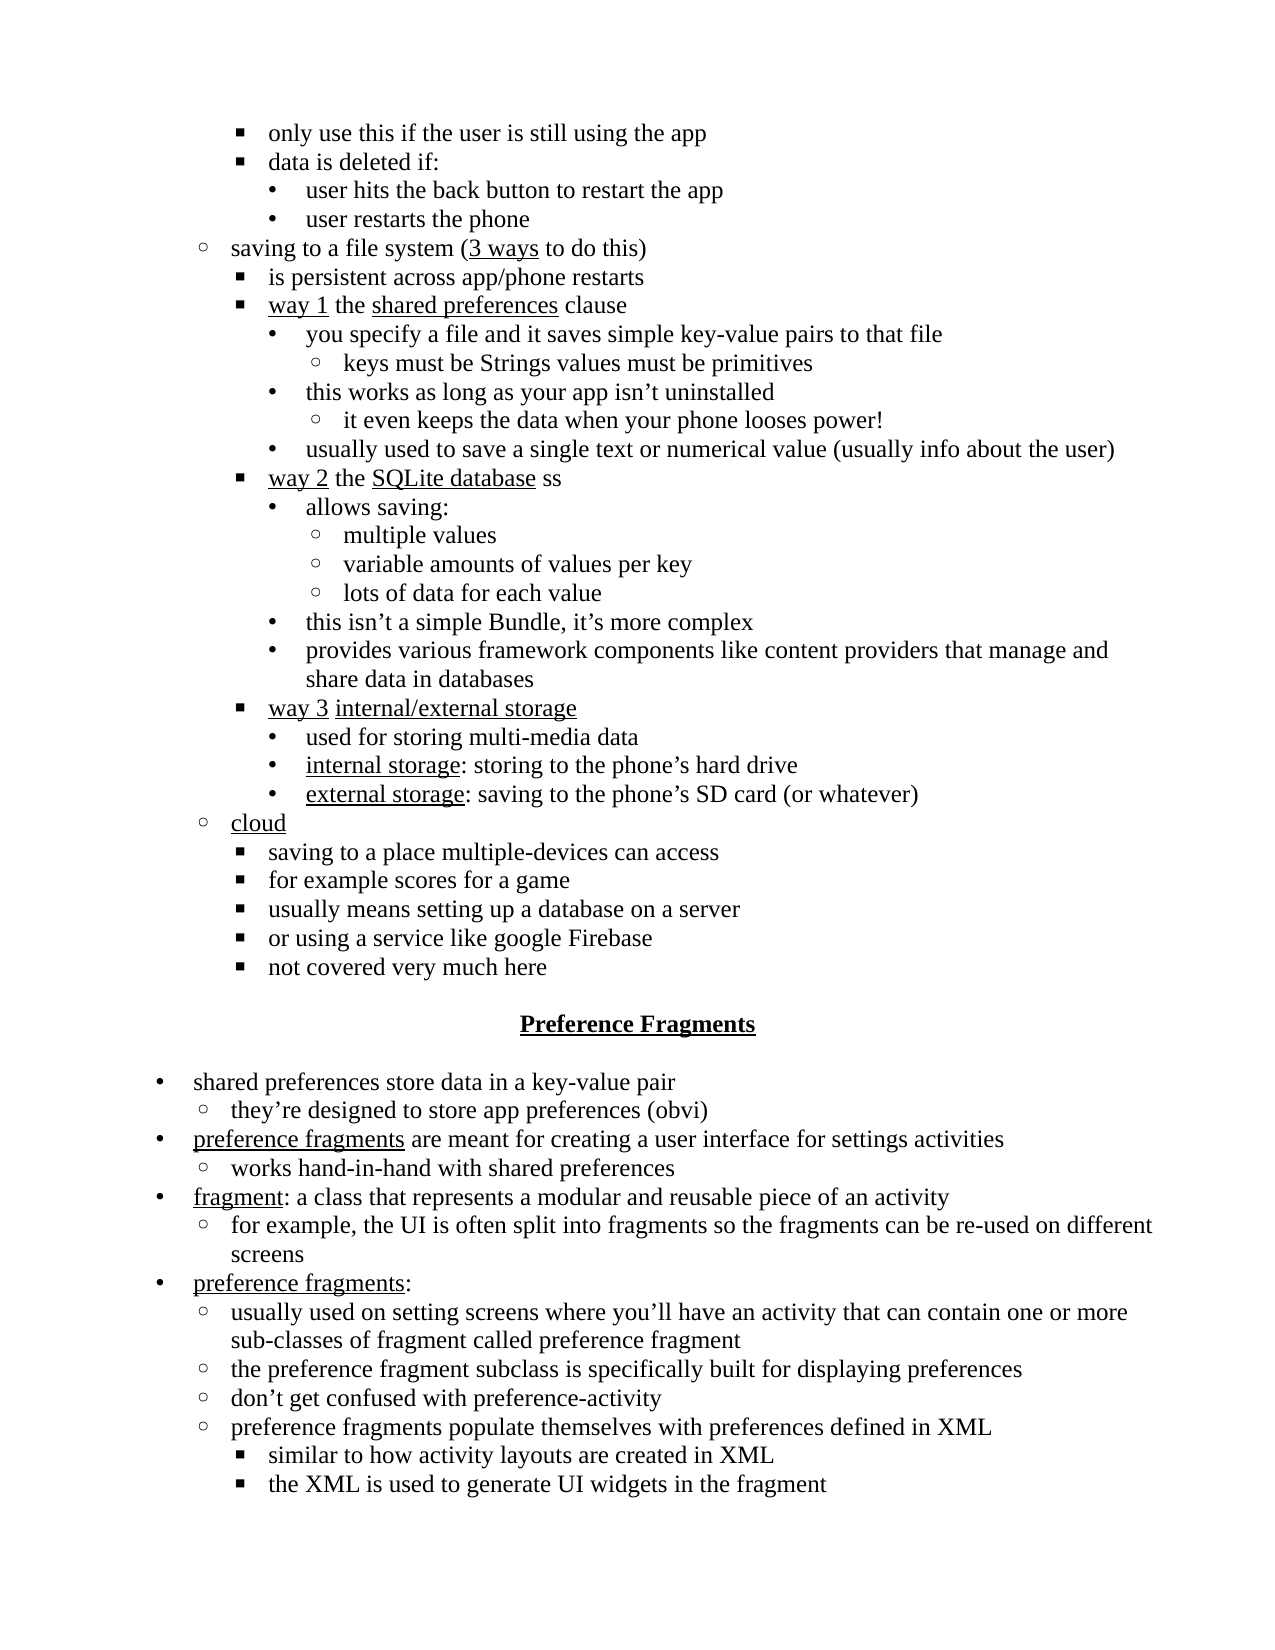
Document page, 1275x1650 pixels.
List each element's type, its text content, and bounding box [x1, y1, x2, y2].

list this works as long as your app isn’t uninstalled [268, 377, 1157, 406]
list don’t get confused with preference-activity [193, 1383, 1157, 1412]
list the XML is used to generate UI widgets in the fragment [231, 1469, 1157, 1498]
list multiple values [306, 521, 1157, 549]
list cloud [193, 808, 1157, 837]
list allows saving: [268, 492, 1157, 521]
list internal storage: storing to the phone’s hard drive [268, 751, 1157, 779]
list fragment: a class that represents a modular and reusable piece of an activity [156, 1182, 1157, 1211]
list the preference fragment subclass is specifically built for displaying preferences [193, 1354, 1157, 1383]
list data is deleted if: [231, 147, 1157, 176]
list way 1 the shared preferences clause [231, 291, 1157, 319]
list usually used on setting screens where you’ll have an activity that can contain one or more sub-classes of fragment called preference fragment [193, 1297, 1157, 1354]
list similar to how activity layouts are created in XML [231, 1441, 1157, 1469]
list this isn’t a simple Bundle, it’s more complex [268, 607, 1157, 636]
list preference fragments are meant for creating a user interface for settings activities [156, 1124, 1157, 1153]
list for example, the UI is often split into fragments so the fragments can be re-used on different screens [193, 1211, 1157, 1268]
list you specify a file and it saves simple key-value pairs to that file [268, 319, 1157, 348]
list user restarts the phone [268, 204, 1157, 233]
list used for storing multi-media data [268, 722, 1157, 751]
list only use this if the user is still using the app [231, 118, 1157, 147]
list saving to a place multiple-devices can access [231, 837, 1157, 866]
list lots of data for each value [306, 578, 1157, 607]
list variable amounts of values per key [306, 549, 1157, 578]
list user hits the back button to restart the app [268, 176, 1157, 204]
list way 2 the SQLite database ss [231, 463, 1157, 492]
list way 3 internal/external storage [231, 693, 1157, 722]
list they’re designed to store app preferences (obvi) [193, 1096, 1157, 1124]
list preference fragments: [156, 1268, 1157, 1297]
list keys must be Strings values must be primitives [306, 348, 1157, 377]
list for example scores for a game [231, 866, 1157, 894]
list it even keeps the data when your phone looses power! [306, 406, 1157, 434]
list usually used to save a single text or numerical value (usually info about the user) [268, 434, 1157, 463]
list external storage: saving to the phone’s SD card (or whatever) [268, 779, 1157, 808]
list not covered very much here [231, 952, 1157, 981]
text Preference Fragments [118, 1009, 1157, 1038]
list saving to a file system (3 ways to do this) [193, 233, 1157, 262]
list is persistent across app/phone restarts [231, 262, 1157, 291]
list preference fragments populate themselves with preferences defined in XML [193, 1412, 1157, 1441]
list or using a service like google Firebase [231, 923, 1157, 952]
list usually means setting up a database on a server [231, 894, 1157, 923]
list works hand-in-hand with shared preferences [193, 1153, 1157, 1182]
list shared preferences store data in a key-value pair [156, 1067, 1157, 1096]
list provides various framework components like content providers that manage and share data in databases [268, 636, 1157, 693]
